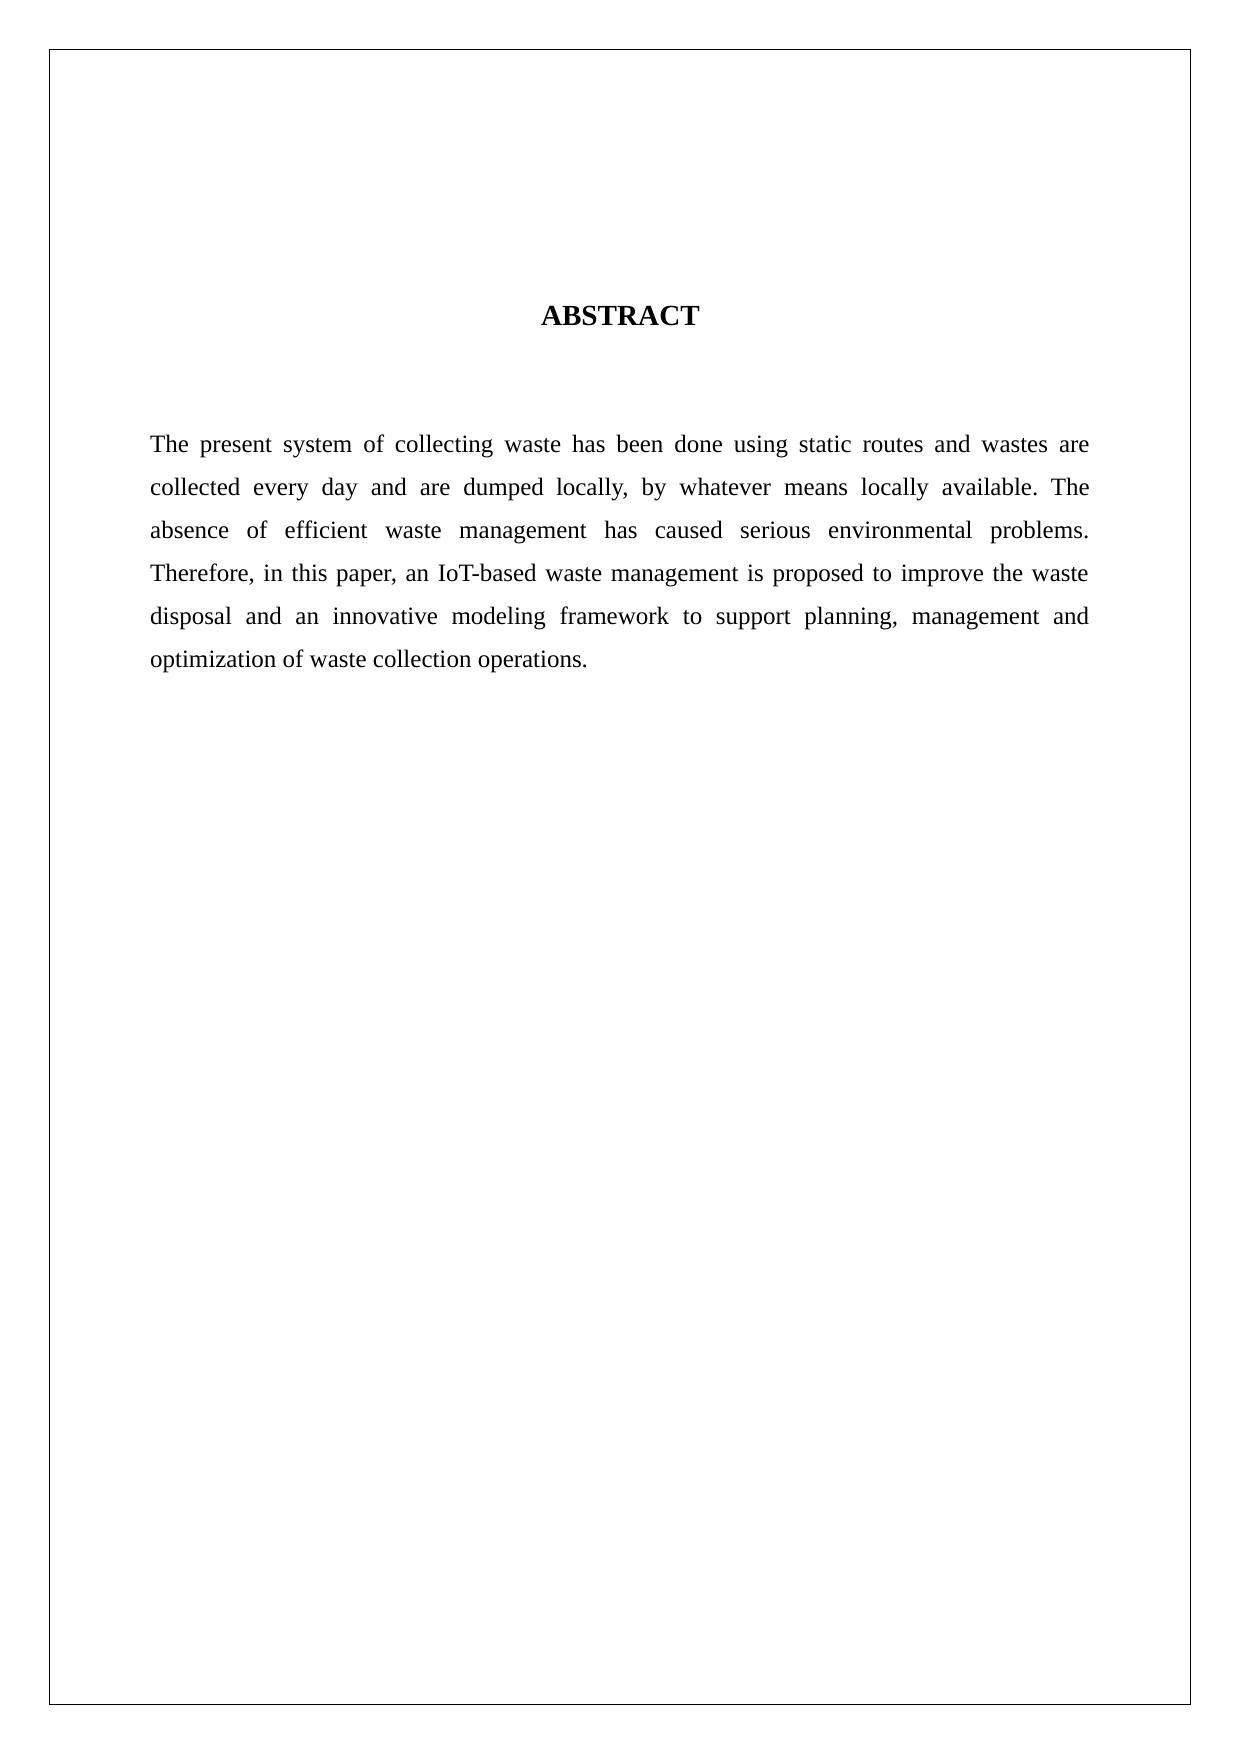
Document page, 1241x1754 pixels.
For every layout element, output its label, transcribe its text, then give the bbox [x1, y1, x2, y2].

text The present system of collecting waste has been done using static routes and wastes are collected every day and are dumped locally, by whatever means locally available. The absence of efficient waste management has caused serious environmental problems. Therefore, in this paper, an IoT-based waste management is proposed to improve the waste disposal and an innovative modeling framework to support planning, management and optimization of waste collection operations. [150, 429, 1090, 673]
text ABSTRACT [150, 298, 1090, 332]
